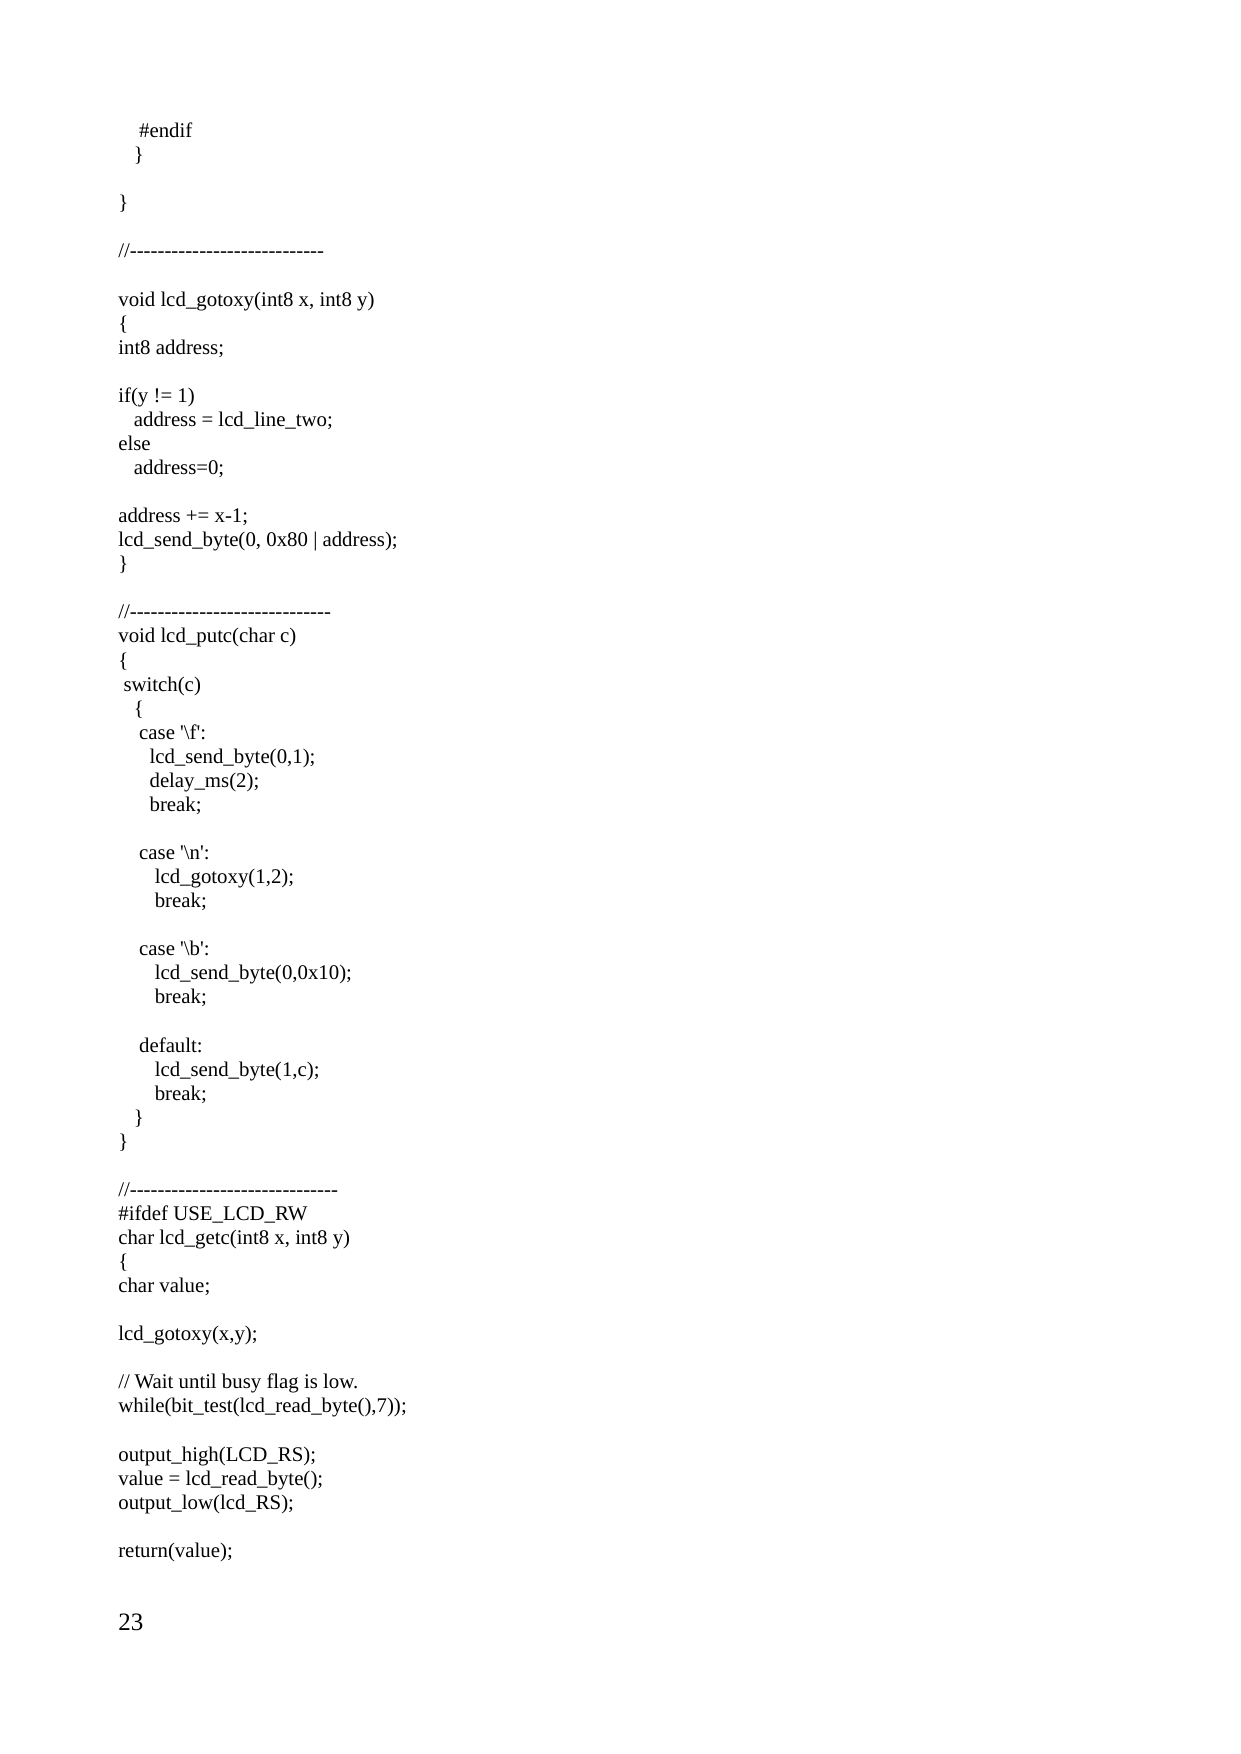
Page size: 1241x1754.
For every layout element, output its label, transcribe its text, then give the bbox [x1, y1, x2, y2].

text //---------------------------- [118, 238, 1122, 262]
text lcd_send_byte(0, 0x80 | address); [118, 527, 1122, 551]
text void lcd_gotoxy(int8 x, int8 y) [118, 287, 1122, 311]
text #endif [118, 118, 1122, 142]
text lcd_send_byte(0,0x10); [118, 960, 1122, 984]
text //------------------------------ [118, 1177, 1122, 1201]
text default: [118, 1032, 1122, 1057]
text break; [118, 984, 1122, 1008]
text switch(c) [118, 672, 1122, 696]
text } [118, 142, 1122, 166]
text else [118, 431, 1122, 455]
text delay_ms(2); [118, 768, 1122, 792]
text #ifdef USE_LCD_RW [118, 1201, 1122, 1225]
text if(y != 1) [118, 383, 1122, 407]
text } [118, 551, 1122, 575]
text void lcd_putc(char c) [118, 623, 1122, 647]
text lcd_gotoxy(x,y); [118, 1321, 1122, 1345]
text break; [118, 888, 1122, 912]
text char lcd_getc(int8 x, int8 y) [118, 1225, 1122, 1249]
text break; [118, 1081, 1122, 1105]
text char value; [118, 1273, 1122, 1297]
text } [118, 1129, 1122, 1153]
text return(value); [118, 1538, 1122, 1562]
text break; [118, 792, 1122, 816]
text lcd_gotoxy(1,2); [118, 864, 1122, 888]
text lcd_send_byte(0,1); [118, 744, 1122, 768]
text case '\f': [118, 720, 1122, 744]
text // Wait until busy flag is low. [118, 1369, 1122, 1393]
text while(bit_test(lcd_read_byte(),7)); [118, 1393, 1122, 1417]
text int8 address; [118, 335, 1122, 359]
text case '\n': [118, 840, 1122, 864]
text address = lcd_line_two; [118, 407, 1122, 431]
text { [118, 311, 1122, 335]
text { [118, 696, 1122, 720]
text lcd_send_byte(1,c); [118, 1057, 1122, 1081]
text } [118, 190, 1122, 214]
text { [118, 647, 1122, 672]
text address += x-1; [118, 503, 1122, 527]
text //----------------------------- [118, 599, 1122, 623]
text output_low(lcd_RS); [118, 1490, 1122, 1514]
text address=0; [118, 455, 1122, 479]
text } [118, 1105, 1122, 1129]
text case '\b': [118, 936, 1122, 960]
text { [118, 1249, 1122, 1273]
text output_high(LCD_RS); [118, 1442, 1122, 1466]
text value = lcd_read_byte(); [118, 1466, 1122, 1490]
